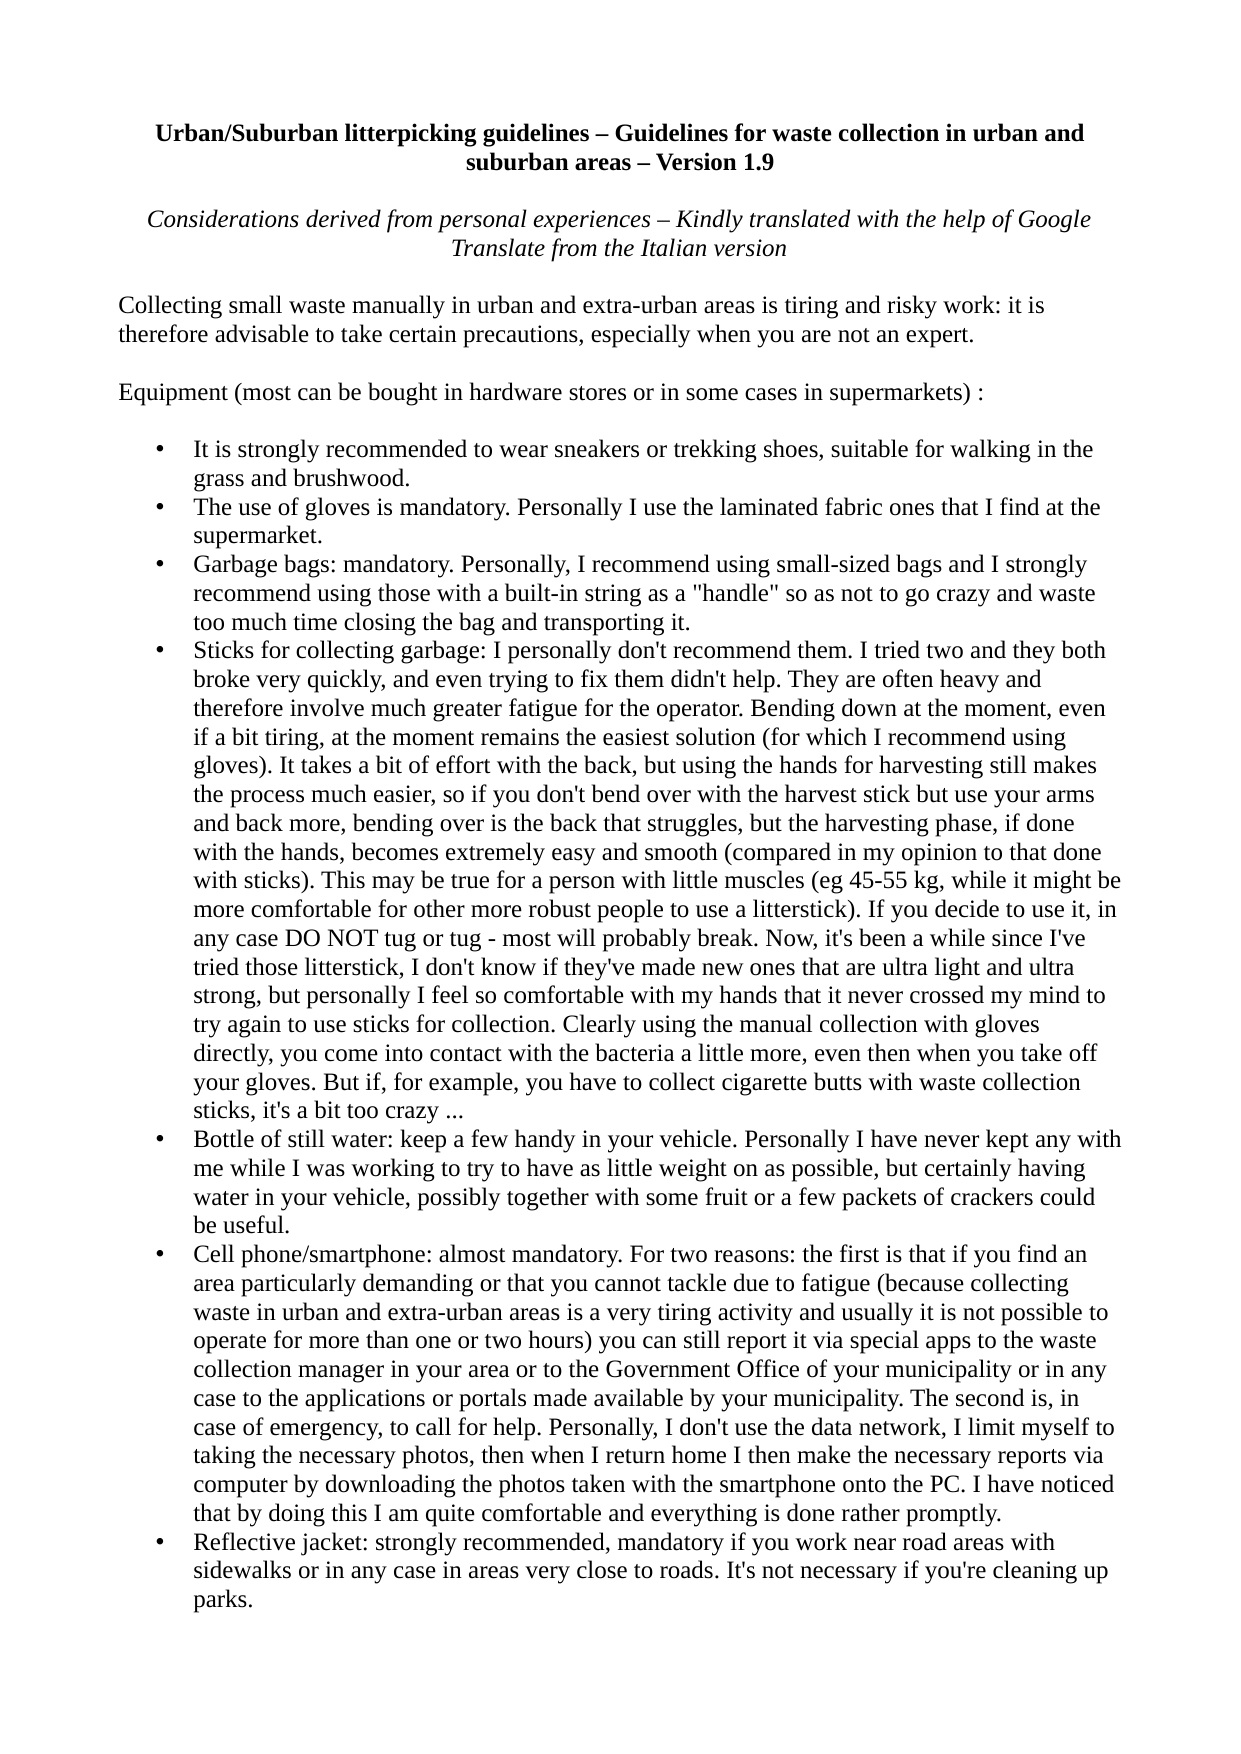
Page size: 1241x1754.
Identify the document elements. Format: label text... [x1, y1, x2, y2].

text Equipment (most can be bought in hardware stores or in some cases in supermarkets) : [118, 377, 1122, 406]
list The use of gloves is mandatory. Personally I use the laminated fabric ones that I find at the supermarket. [156, 492, 1122, 549]
text Considerations derived from personal experiences – Kindly translated with the help of Google Translate from the Italian version [118, 204, 1122, 262]
list Sticks for collecting garbage: I personally don't recommend them. I tried two and they both broke very quickly, and even trying to fix them didn't help. They are often heavy and therefore involve much greater fatigue for the operator. Bending down at the moment, even if a bit tiring, at the moment remains the easiest solution (for which I recommend using gloves). It takes a bit of effort with the back, but using the hands for harvesting still makes the process much easier, so if you don't bend over with the harvest stick but use your arms and back more, bending over is the back that struggles, but the harvesting phase, if done with the hands, becomes extremely easy and smooth (compared in my opinion to that done with sticks). This may be true for a person with little muscles (eg 45-55 kg, while it might be more comfortable for other more robust people to use a litterstick). If you decide to use it, in any case DO NOT tug or tug - most will probably break. Now, it's been a while since I've tried those litterstick, I don't know if they've made new ones that are ultra light and ultra strong, but personally I feel so comfortable with my hands that it never crossed my mind to try again to use sticks for collection. Clearly using the manual collection with gloves directly, you come into contact with the bacteria a little more, even then when you take off your gloves. But if, for example, you have to collect cigarette butts with waste collection sticks, it's a bit too crazy ... [156, 636, 1122, 1124]
list Reflective jacket: strongly recommended, mandatory if you work near road areas with sidewalks or in any case in areas very close to roads. It's not necessary if you're cleaning up parks. [156, 1527, 1122, 1613]
list It is strongly recommended to wear sneakers or trekking shoes, suitable for walking in the grass and brushwood. [156, 434, 1122, 492]
text Urban/Suburban litterpicking guidelines – Guidelines for waste collection in urban and suburban areas – Version 1.9 [118, 118, 1122, 176]
list Garbage bags: mandatory. Personally, I recommend using small-sized bags and I strongly recommend using those with a built-in string as a "handle" so as not to go crazy and waste too much time closing the bag and transporting it. [156, 549, 1122, 636]
list Cell phone/smartphone: almost mandatory. For two reasons: the first is that if you find an area particularly demanding or that you cannot tackle due to fatigue (because collecting waste in urban and extra-urban areas is a very tiring activity and usually it is not possible to operate for more than one or two hours) you can still report it via special apps to the waste collection manager in your area or to the Government Office of your municipality or in any case to the applications or portals made available by your municipality. The second is, in case of emergency, to call for help. Personally, I don't use the data network, I limit myself to taking the necessary photos, then when I return home I then make the necessary reports via computer by downloading the photos taken with the smartphone onto the PC. I have noticed that by doing this I am quite comfortable and everything is done rather promptly. [156, 1239, 1122, 1527]
list Bottle of still water: keep a few handy in your vehicle. Personally I have never kept any with me while I was working to try to have as little weight on as possible, but certainly having water in your vehicle, possibly together with some fruit or a few packets of crackers could be useful. [156, 1124, 1122, 1239]
text Collecting small waste manually in urban and extra-urban areas is tiring and risky work: it is therefore advisable to take certain precautions, especially when you are not an expert. [118, 291, 1122, 348]
